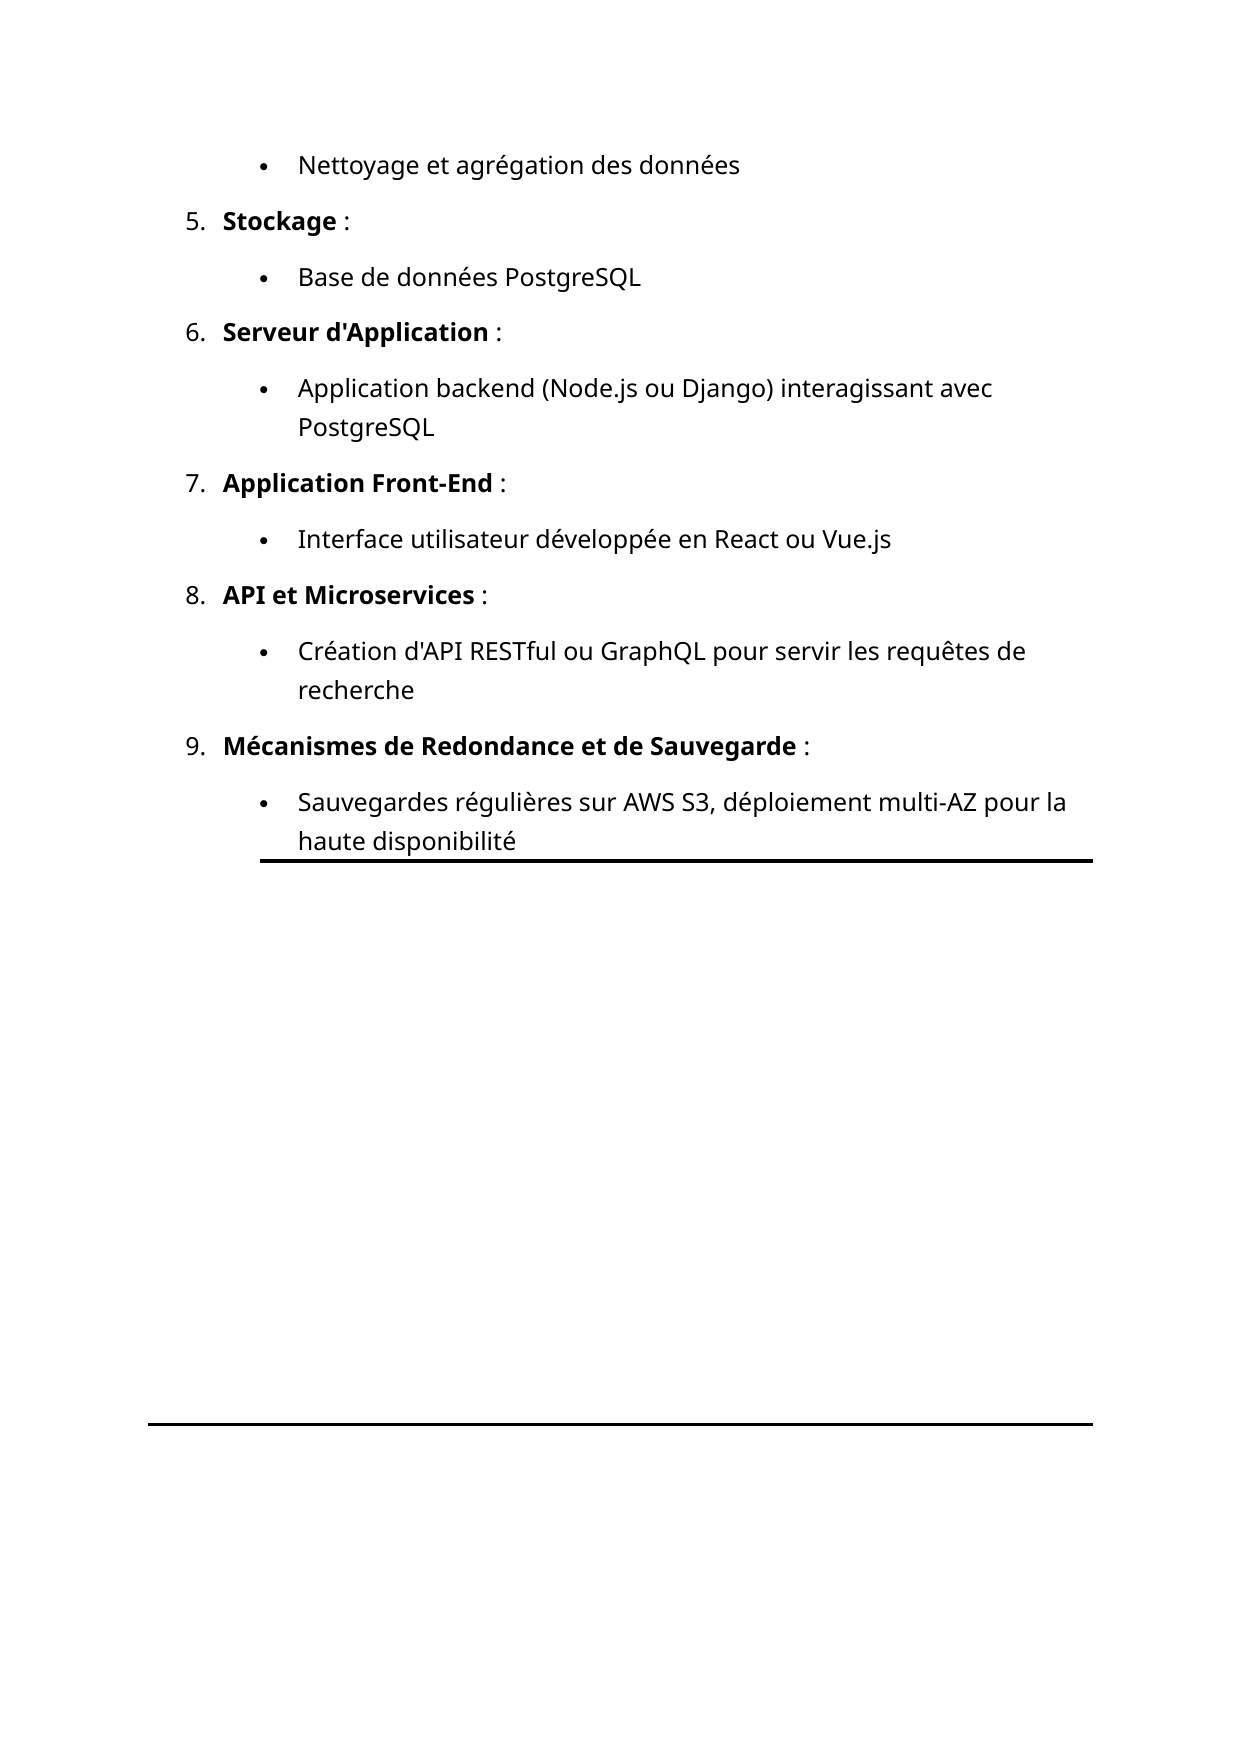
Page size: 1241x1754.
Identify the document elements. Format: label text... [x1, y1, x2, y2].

list Mécanismes de Redondance et de Sauvegarde : [185, 728, 1093, 762]
list Application Front-End : [185, 466, 1093, 500]
list Application backend (Node.js ou Django) interagissant avec PostgreSQL [260, 371, 1093, 444]
list Stockage : [185, 203, 1093, 237]
list Interface utilisateur développée en React ou Vue.js [260, 522, 1093, 556]
list Base de données PostgreSQL [260, 259, 1093, 293]
list Sauvegardes régulières sur AWS S3, déploiement multi-AZ pour la haute disponibilité [260, 784, 1093, 859]
list API et Microservices : [185, 578, 1093, 612]
list Serveur d'Application : [185, 315, 1093, 349]
list Nettoyage et agrégation des données [260, 148, 1093, 182]
list Création d'API RESTful ou GraphQL pour servir les requêtes de recherche [260, 633, 1093, 707]
